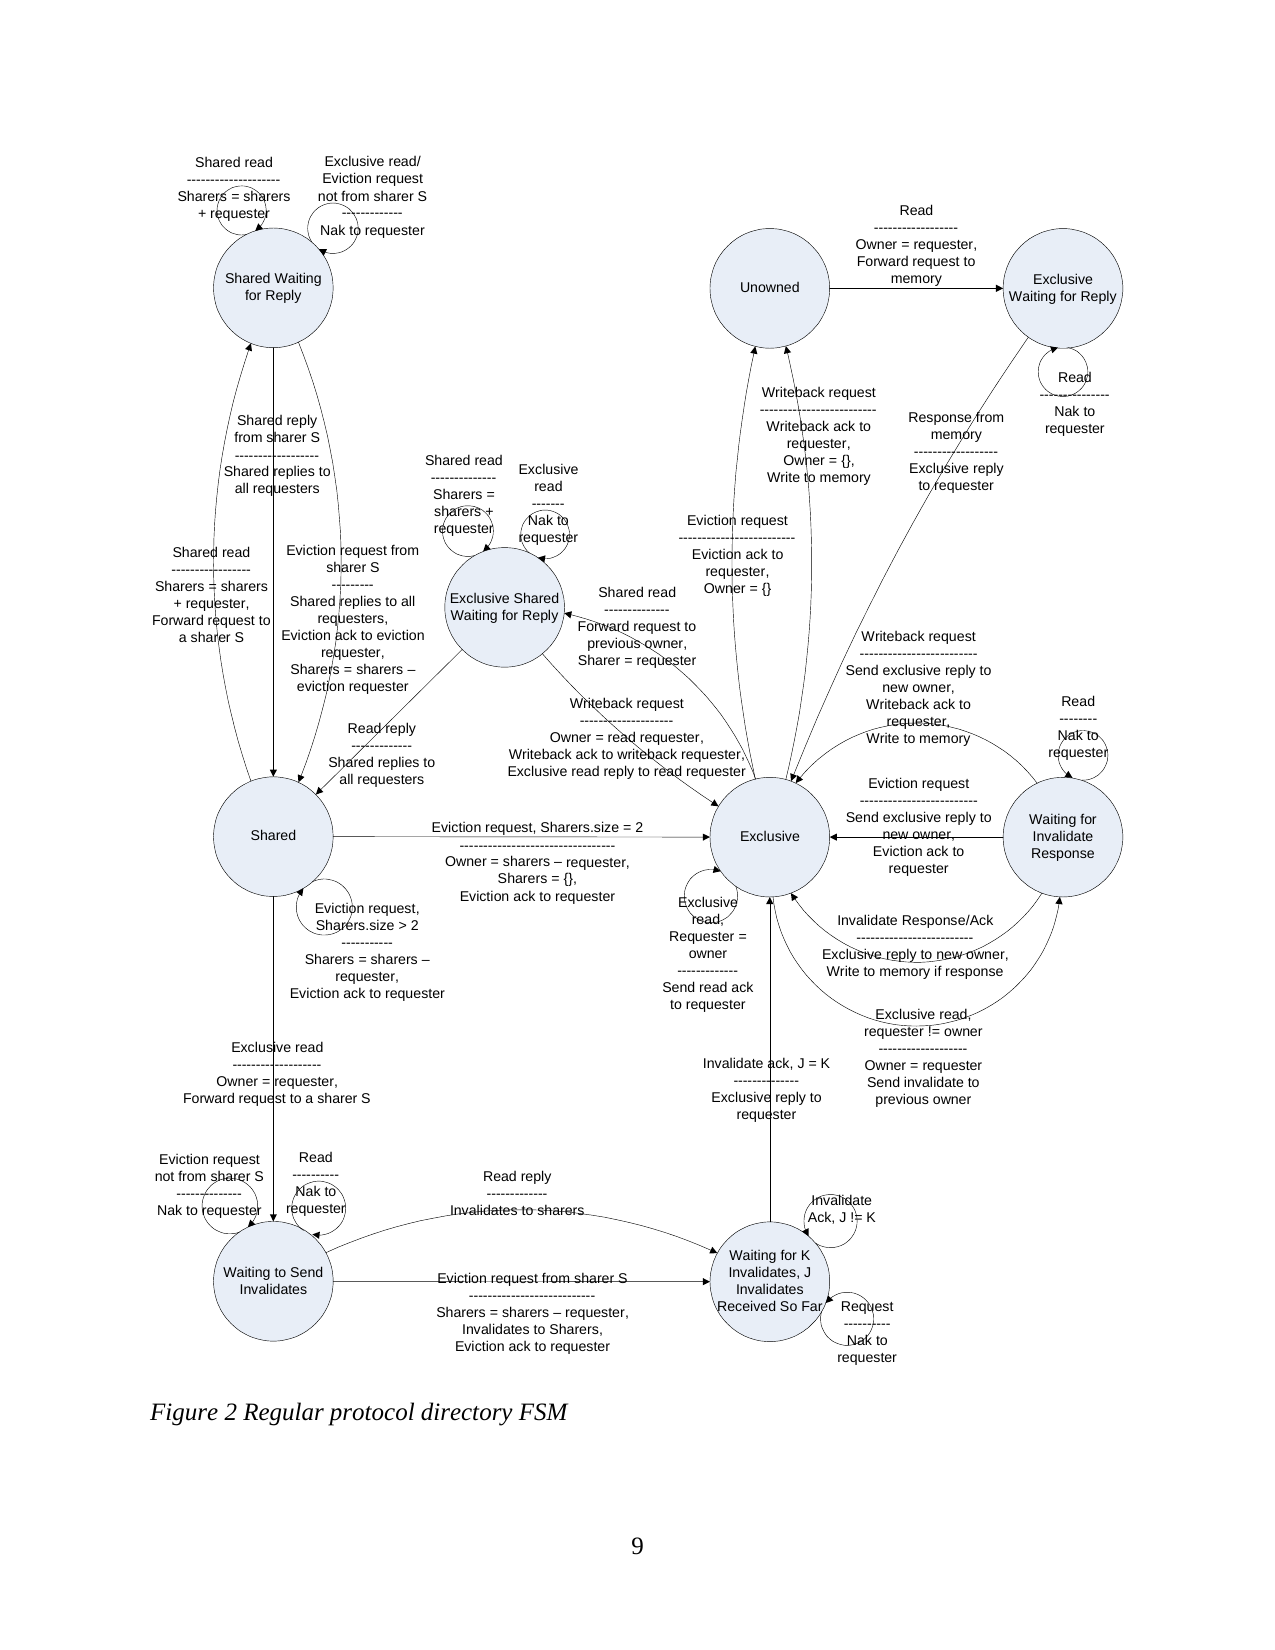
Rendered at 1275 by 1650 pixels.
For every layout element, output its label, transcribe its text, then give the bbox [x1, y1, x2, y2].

text Another type of transition that occurs from the “Exclusive” state is when the directory receives an exclusive read and the requester is not the owner. In this situation, the directory would set the requester as the owner and send an invalidate to the previous owner, while transitioning to “Waiting for Invalidate Response,” where it waits for a writeback request, an eviction request, or an invalidate ack to cause it to transition back to “Exclusive.” If a read request arrives while the directory is in “Waiting for Invalidate Response,” the directory would send a nak to the [150, 150, 1125, 1397]
text Another type of transition that occurs from the “Exclusive” state is when the directory receives an exclusive read and the requester is not the owner. In this situation, the directory would set the requester as the owner and send an invalidate to the previous owner, while transitioning to “Waiting for Invalidate Response,” where it waits for a writeback request, an eviction request, or an invalidate ack to cause it to transition back to “Exclusive.” If a read request arrives while the directory is in “Waiting for Invalidate Response,” the directory would send a nak to the [150, 1426, 1125, 1483]
text Figure 2 Regular protocol directory FSM [150, 1397, 1125, 1426]
